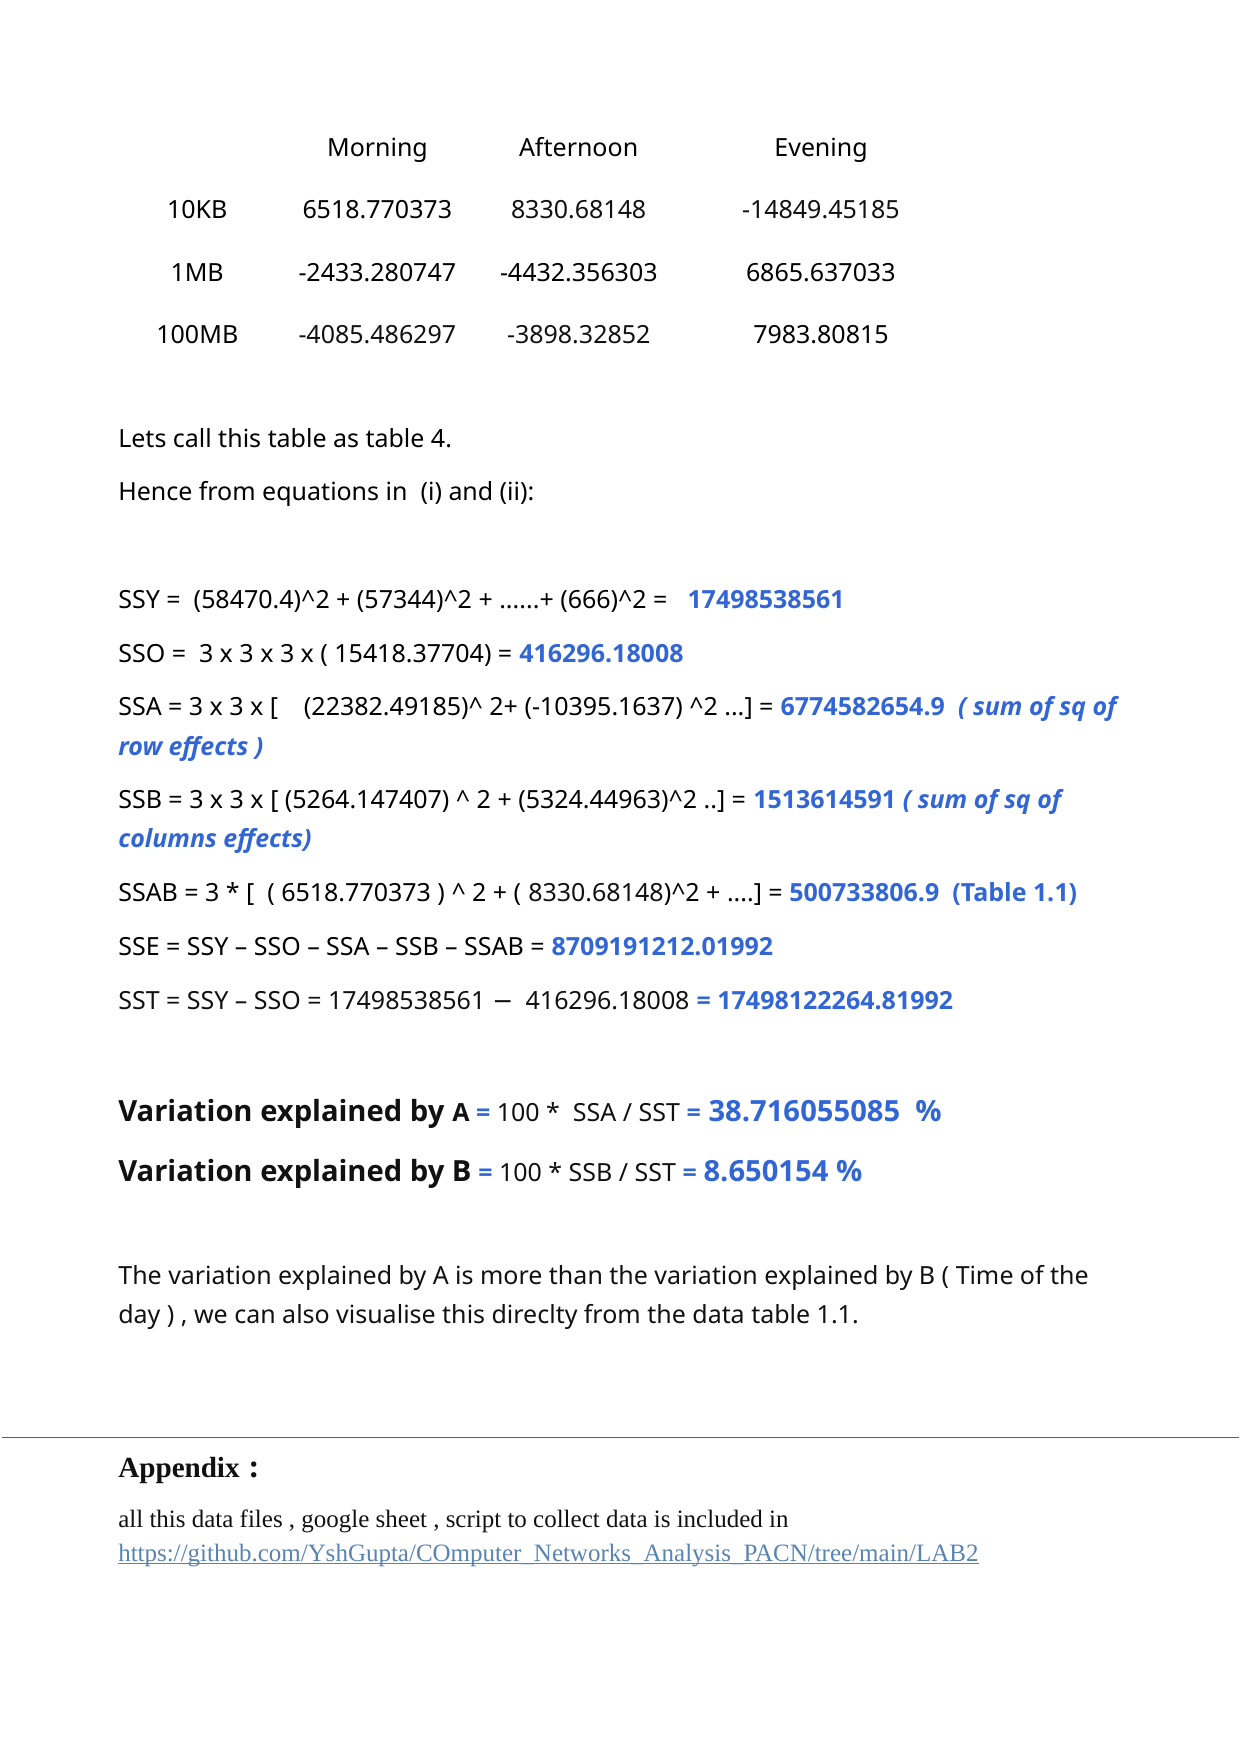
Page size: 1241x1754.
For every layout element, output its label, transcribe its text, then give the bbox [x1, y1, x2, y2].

text Variation explained by B = 100 * SSB / SST = 8.650154 % [118, 1150, 1122, 1190]
table_cell 6518.770373 [276, 180, 478, 242]
text all this data files , google sheet , script to collect data is included in https://github.com/YshGupta/COmputer_Networks_Analysis_PACN/tree/main/LAB2 [118, 1504, 1122, 1566]
text SSE = SSY – SSO – SSA – SSB – SSAB = 8709191212.01992 [118, 928, 1122, 963]
table_cell -4432.356303 [479, 242, 679, 304]
table_cell 7983.80815 [679, 304, 963, 366]
text SSB = 3 x 3 x [ (5264.147407) ^ 2 + (5324.44963)^2 ..] = 1513614591 ( sum of sq of columns effects) [118, 782, 1122, 855]
table_cell 100MB [118, 304, 276, 366]
table_header Evening [679, 118, 963, 180]
table_cell -3898.32852 [479, 304, 679, 366]
table_cell 8330.68148 [479, 180, 679, 242]
text Appendix : [118, 1446, 1122, 1484]
text Lets call this table as table 4. [118, 420, 1122, 454]
table_cell 6865.637033 [679, 242, 963, 304]
table_cell -14849.45185 [679, 180, 963, 242]
table_cell -4085.486297 [276, 304, 478, 366]
text SST = SSY – SSO = 17498538561 − 416296.18008 = 17498122264.81992 [118, 982, 1122, 1016]
table_cell -2433.280747 [276, 242, 478, 304]
text SSA = 3 x 3 x [ (22382.49185)^ 2+ (-10395.1637) ^2 ...] = 6774582654.9 ( sum of sq of row effects ) [118, 689, 1122, 762]
text SSY = (58470.4)^2 + (57344)^2 + ......+ (666)^2 = 17498538561 [118, 581, 1122, 616]
text The variation explained by A is more than the variation explained by B ( Time of the day ) , we can also visualise this direclty from the data table 1.1. [118, 1258, 1122, 1331]
table_cell 10KB [118, 180, 276, 242]
text Variation explained by A = 100 * SSA / SST = 38.716055085 % [118, 1090, 1122, 1129]
table_header Morning [276, 118, 478, 180]
table_header [118, 118, 276, 180]
table_cell 1MB [118, 242, 276, 304]
text Hence from equations in (i) and (ii): [118, 474, 1122, 508]
text SSAB = 3 * [ ( 6518.770373 ) ^ 2 + ( 8330.68148)^2 + ....] = 500733806.9 (Table 1.1) [118, 875, 1122, 909]
text SSO = 3 x 3 x 3 x ( 15418.37704) = 416296.18008 [118, 635, 1122, 669]
table_header Afternoon [479, 118, 679, 180]
